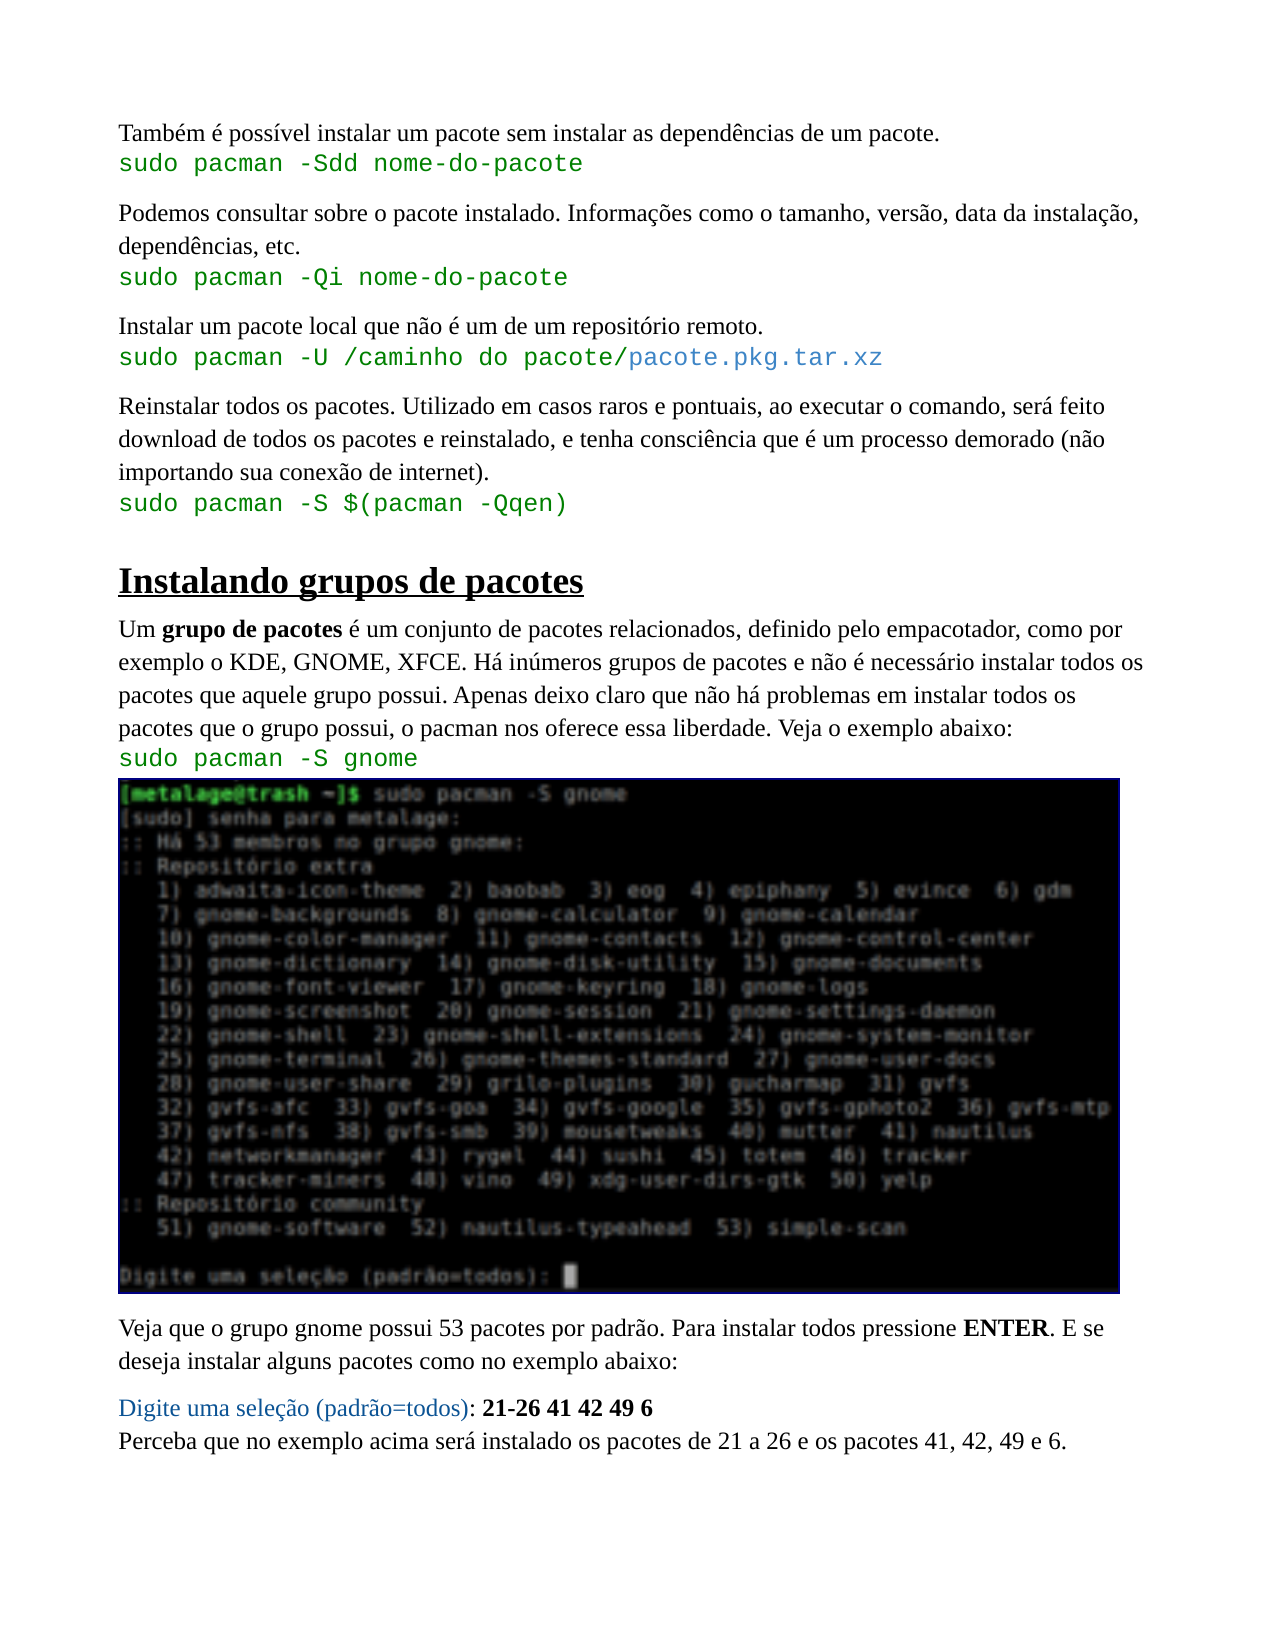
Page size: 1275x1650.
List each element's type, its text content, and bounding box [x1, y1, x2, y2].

text Veja que o grupo gnome possui 53 pacotes por padrão. Para instalar todos pressione ENTER. E se deseja instalar alguns pacotes como no exemplo abaixo: [118, 1313, 1157, 1374]
text Podemos consultar sobre o pacote instalado. Informações como o tamanho, versão, data da instalação, dependências, etc. sudo pacman -Qi nome-do-pacote [118, 198, 1157, 292]
text Também é possível instalar um pacote sem instalar as dependências de um pacote. sudo pacman -Sdd nome-do-pacote [118, 118, 1157, 179]
text Um grupo de pacotes é um conjunto de pacotes relacionados, definido pelo empacotador, como por exemplo o KDE, GNOME, XFCE. Há inúmeros grupos de pacotes e não é necessário instalar todos os pacotes que aquele grupo possui. Apenas deixo claro que não há problemas em instalar todos os pacotes que o grupo possui, o pacman nos oferece essa liberdade. Veja o exemplo abaixo: sudo pacman -S gnome [118, 614, 1157, 1294]
subtitle Instalando grupos de pacotes [118, 558, 1157, 601]
text Instalar um pacote local que não é um de um repositório remoto. sudo pacman -U /caminho do pacote/pacote.pkg.tar.xz [118, 311, 1157, 372]
text Digite uma seleção (padrão=todos): 21-26 41 42 49 6 Perceba que no exemplo acima será instalado os pacotes de 21 a 26 e os pacotes 41, 42, 49 e 6. [118, 1393, 1157, 1455]
picture [120, 780, 1118, 1292]
text Reinstalar todos os pacotes. Utilizado em casos raros e pontuais, ao executar o comando, será feito download de todos os pacotes e reinstalado, e tenha consciência que é um processo demorado (não importando sua conexão de internet). sudo pacman -S $(pacman -Qqen) [118, 391, 1157, 518]
